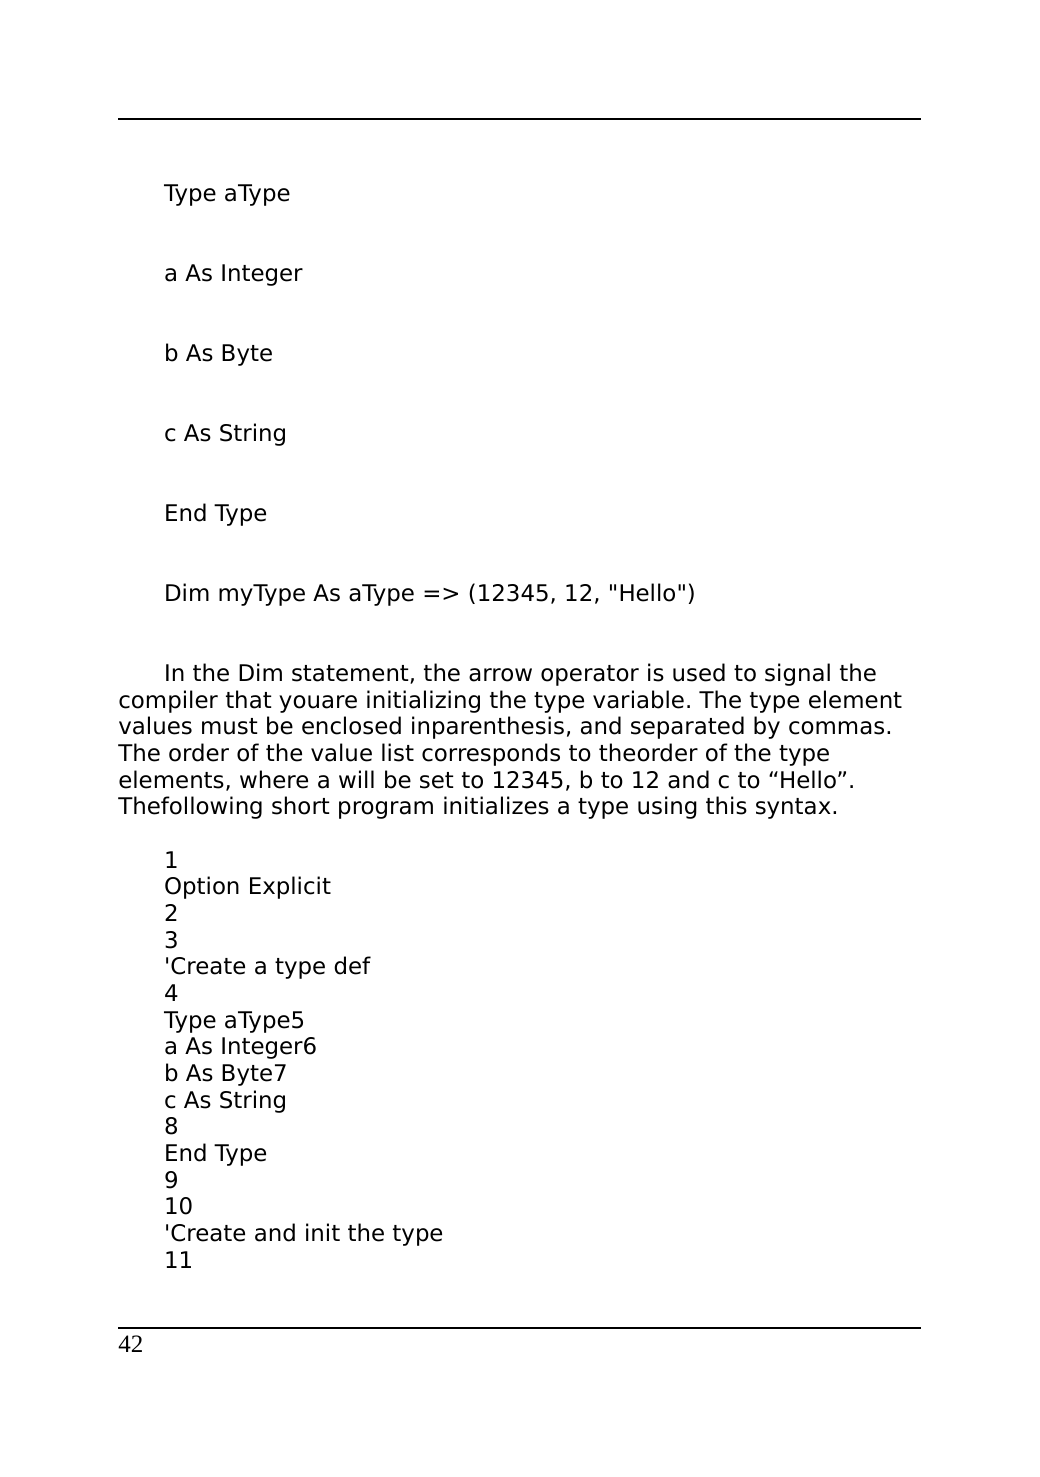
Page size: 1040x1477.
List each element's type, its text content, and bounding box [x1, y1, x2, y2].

text b As Byte [118, 340, 921, 367]
text 11 [118, 1247, 921, 1273]
text End Type [118, 1140, 921, 1167]
text c As String [118, 420, 921, 447]
text 4 [118, 980, 921, 1007]
text 3 [118, 927, 921, 953]
text 'Create and init the type [118, 1220, 921, 1247]
text c As String [118, 1087, 921, 1113]
text 9 [118, 1167, 921, 1193]
text Type aType5 [118, 1007, 921, 1033]
text b As Byte7 [118, 1060, 921, 1087]
text 1 [118, 847, 921, 873]
text End Type [118, 500, 921, 527]
text Dim myType As aType => (12345, 12, "Hello") [118, 580, 921, 607]
text Type aType [118, 180, 921, 207]
text 2 [118, 900, 921, 927]
text a As Integer6 [118, 1033, 921, 1060]
text 'Create a type def [118, 953, 921, 980]
text 10 [118, 1193, 921, 1220]
text In the Dim statement, the arrow operator is used to signal the compiler that youare initializing the type variable. The type element values must be enclosed inparenthesis, and separated by commas. The order of the value list corresponds to theorder of the type elements, where a will be set to 12345, b to 12 and c to “Hello”. Thefollowing short program initializes a type using this syntax. [118, 660, 921, 820]
text a As Integer [118, 260, 921, 287]
text 8 [118, 1113, 921, 1140]
text Option Explicit [118, 873, 921, 900]
